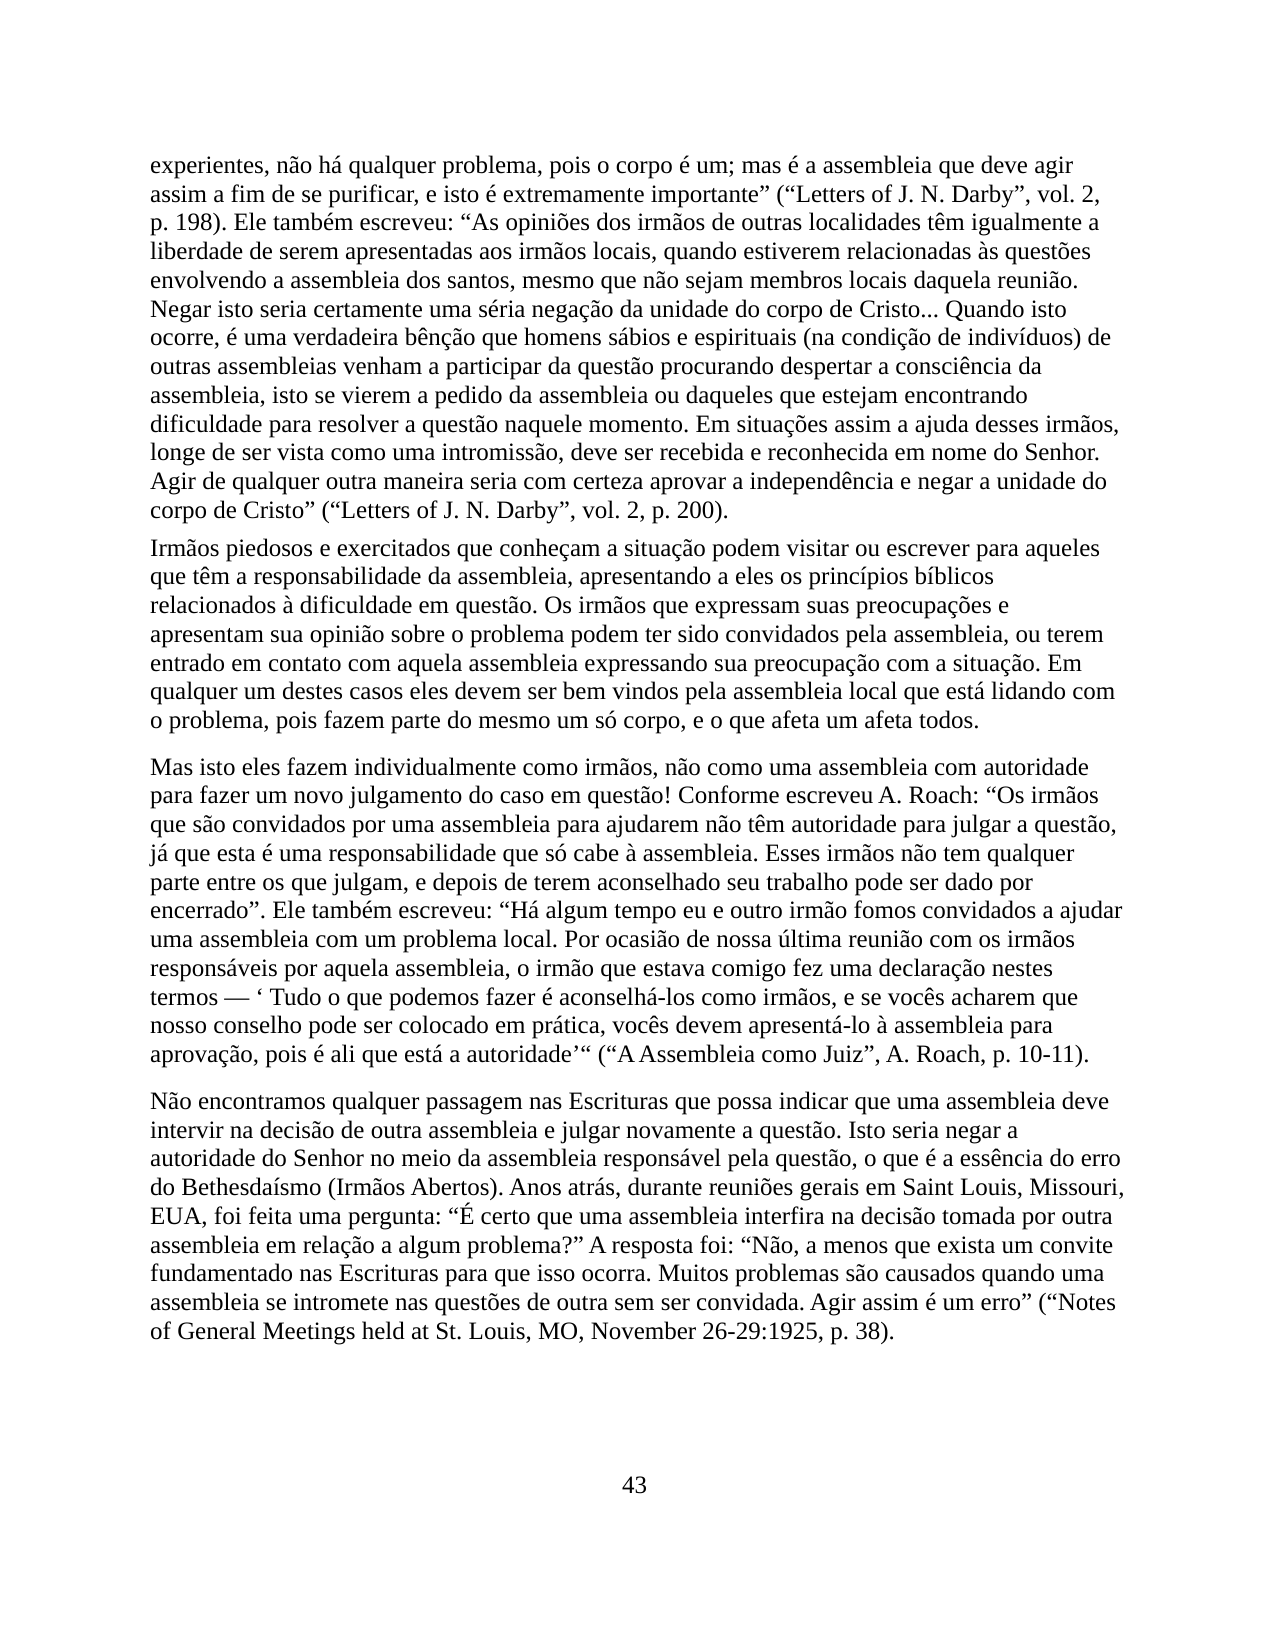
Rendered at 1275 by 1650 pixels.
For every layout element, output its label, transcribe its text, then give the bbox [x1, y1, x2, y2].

text Mas isto eles fazem individualmente como irmãos, não como uma assembleia com autoridade para fazer um novo julgamento do caso em questão! Conforme escreveu A. Roach: “Os irmãos que são convidados por uma assembleia para ajudarem não têm autoridade para julgar a questão, já que esta é uma responsabilidade que só cabe à assembleia. Esses irmãos não tem qualquer parte entre os que julgam, e depois de terem aconselhado seu trabalho pode ser dado por encerrado”. Ele também escreveu: “Há algum tempo eu e outro irmão fomos convidados a ajudar uma assembleia com um problema local. Por ocasião de nossa última reunião com os irmãos responsáveis por aquela assembleia, o irmão que estava comigo fez uma declaração nestes termos — ‘ Tudo o que podemos fazer é aconselhá-los como irmãos, e se vocês acharem que nosso conselho pode ser colocado em prática, vocês devem apresentá-lo à assembleia para aprovação, pois é ali que está a autoridade’“ (“A Assembleia como Juiz”, A. Roach, p. 10-11). [150, 752, 1125, 1068]
text Não encontramos qualquer passagem nas Escrituras que possa indicar que uma assembleia deve intervir na decisão de outra assembleia e julgar novamente a questão. Isto seria negar a autoridade do Senhor no meio da assembleia responsável pela questão, o que é a essência do erro do Bethesdaísmo (Irmãos Abertos). Anos atrás, durante reuniões gerais em Saint Louis, Missouri, EUA, foi feita uma pergunta: “É certo que uma assembleia interfira na decisão tomada por outra assembleia em relação a algum problema?” A resposta foi: “Não, a menos que exista um convite fundamentado nas Escrituras para que isso ocorra. Muitos problemas são causados quando uma assembleia se intromete nas questões de outra sem ser convidada. Agir assim é um erro” (“Notes of General Meetings held at St. Louis, MO, November 26-29:1925, p. 38). [150, 1086, 1125, 1345]
text experientes, não há qualquer problema, pois o corpo é um; mas é a assembleia que deve agir assim a fim de se purificar, e isto é extremamente importante” (“Letters of J. N. Darby”, vol. 2, p. 198). Ele também escreveu: “As opiniões dos irmãos de outras localidades têm igualmente a liberdade de serem apresentadas aos irmãos locais, quando estiverem relacionadas às questões envolvendo a assembleia dos santos, mesmo que não sejam membros locais daquela reunião. Negar isto seria certamente uma séria negação da unidade do corpo de Cristo... Quando isto ocorre, é uma verdadeira bênção que homens sábios e espirituais (na condição de indivíduos) de outras assembleias venham a participar da questão procurando despertar a consciência da assembleia, isto se vierem a pedido da assembleia ou daqueles que estejam encontrando dificuldade para resolver a questão naquele momento. Em situações assim a ajuda desses irmãos, longe de ser vista como uma intromissão, deve ser recebida e reconhecida em nome do Senhor. Agir de qualquer outra maneira seria com certeza aprovar a independência e negar a unidade do corpo de Cristo” (“Letters of J. N. Darby”, vol. 2, p. 200). [150, 150, 1125, 524]
text Irmãos piedosos e exercitados que conheçam a situação podem visitar ou escrever para aqueles que têm a responsabilidade da assembleia, apresentando a eles os princípios bíblicos relacionados à dificuldade em questão. Os irmãos que expressam suas preocupações e apresentam sua opinião sobre o problema podem ter sido convidados pela assembleia, ou terem entrado em contato com aquela assembleia expressando sua preocupação com a situação. Em qualquer um destes casos eles devem ser bem vindos pela assembleia local que está lidando com o problema, pois fazem parte do mesmo um só corpo, e o que afeta um afeta todos. [150, 533, 1125, 734]
